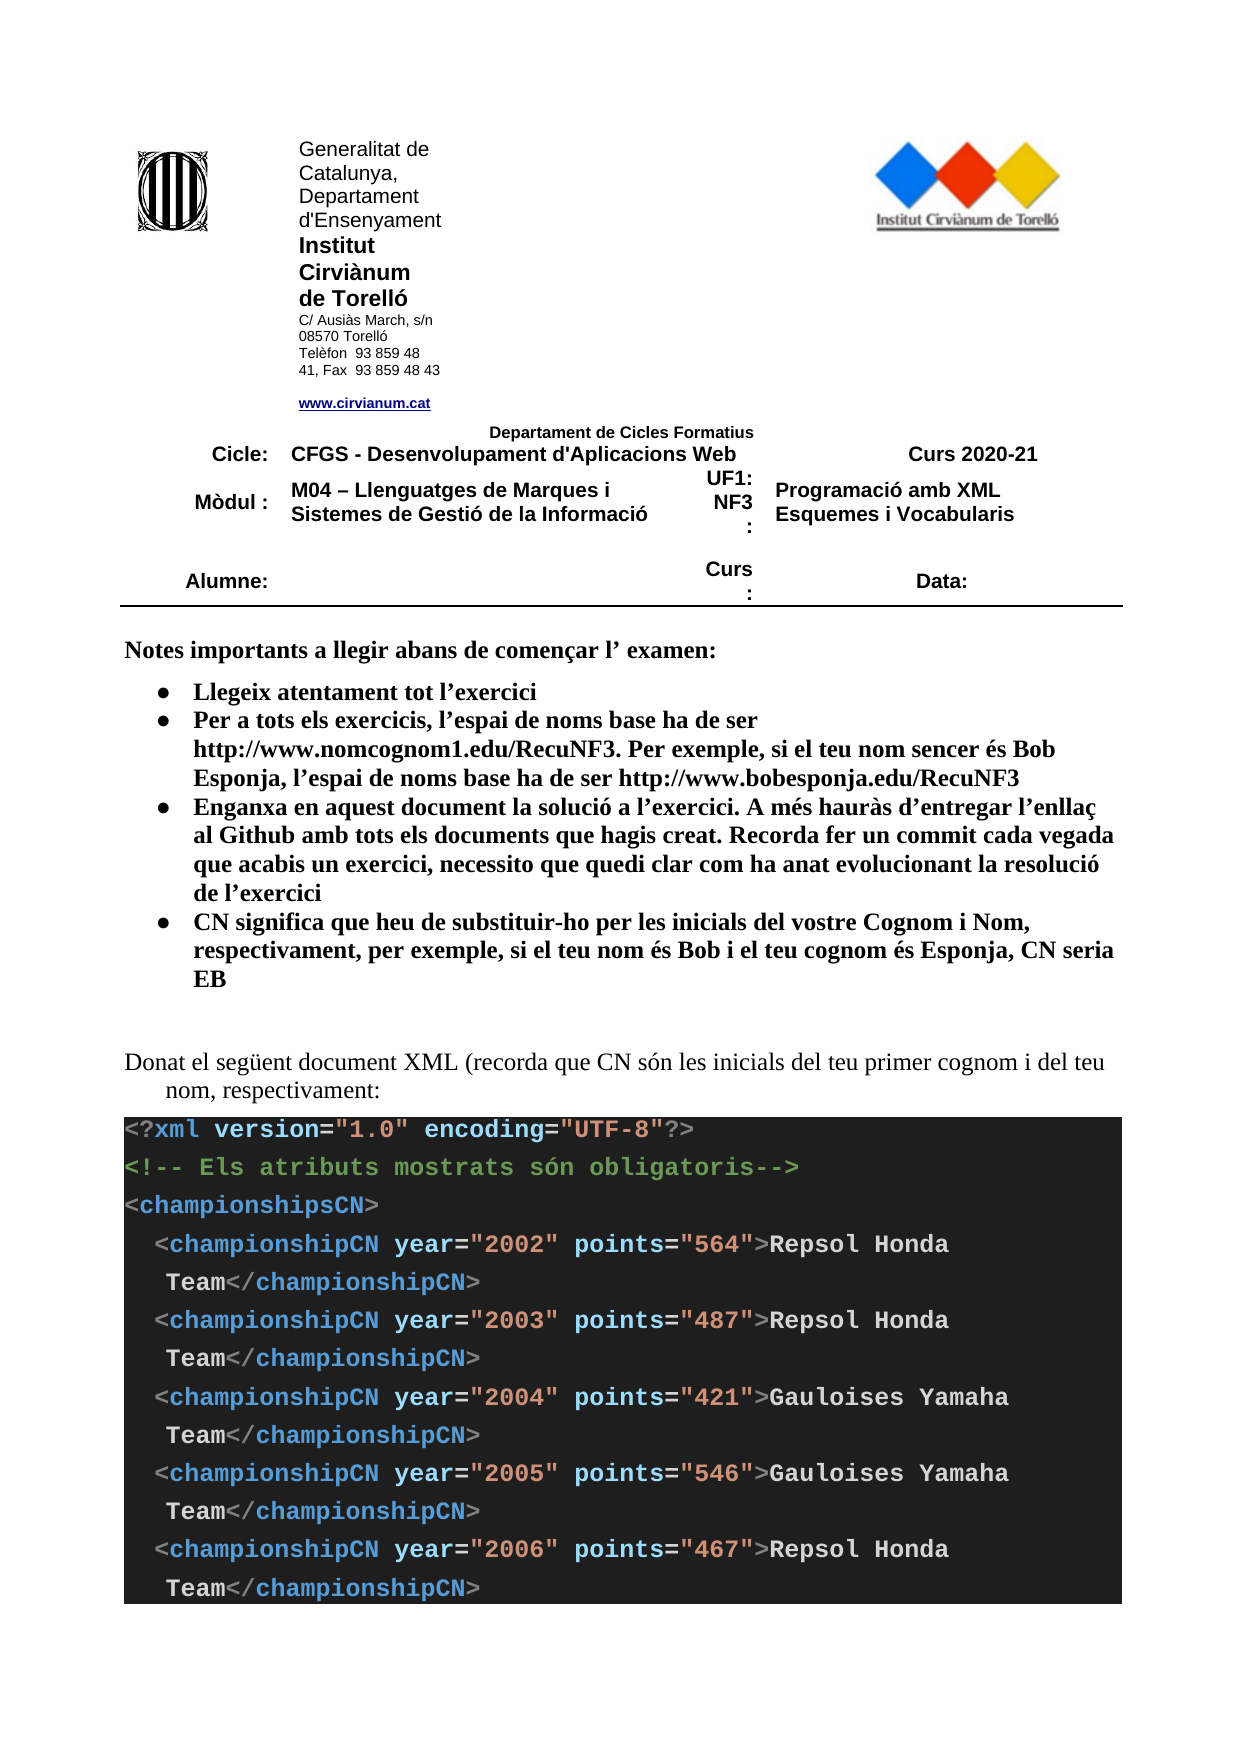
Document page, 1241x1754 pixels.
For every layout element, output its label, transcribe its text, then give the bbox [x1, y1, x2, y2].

text <?xml version="1.0" encoding="UTF-8"?> [124, 1117, 1122, 1145]
text Notes importants a llegir abans de començar l’ examen: [124, 635, 1122, 664]
list Enganxa en aquest document la solució a l’exercici. A més hauràs d’entregar l’enllaç al Github amb tots els documents que hagis creat. Recorda fer un commit cada vegada que acabis un exercici, necessito que quedi clar com ha anat evolucionant la resolució de l’exercici [156, 792, 1122, 907]
text <championshipCN year="2003" points="487">Repsol Honda Team</championshipCN> [124, 1308, 1122, 1374]
list Llegeix atentament tot l’exercici [156, 677, 1122, 705]
text Donat el següent document XML (recorda que CN són les inicials del teu primer cognom i del teu nom, respectivament: [124, 1047, 1122, 1104]
text <championshipCN year="2005" points="546">Gauloises Yamaha Team</championshipCN> [124, 1461, 1122, 1527]
text <championshipCN year="2006" points="467">Repsol Honda Team</championshipCN> [124, 1537, 1122, 1604]
picture [869, 136, 1066, 238]
text <!-- Els atributs mostrats són obligatoris--> [124, 1155, 1122, 1183]
picture [135, 149, 209, 233]
list CN significa que heu de substituir-ho per les inicials del vostre Cognom i Nom, respectivament, per exemple, si el teu nom és Bob i el teu cognom és Esponja, CN seria EB [156, 907, 1122, 993]
text <championshipsCN> [124, 1193, 1122, 1221]
text <championshipCN year="2002" points="564">Repsol Honda Team</championshipCN> [124, 1231, 1122, 1298]
list Per a tots els exercicis, l’espai de noms base ha de ser http://www.nomcognom1.edu/RecuNF3. Per exemple, si el teu nom sencer és Bob Esponja, l’espai de noms base ha de ser http://www.bobesponja.edu/RecuNF3 [156, 705, 1122, 792]
text <championshipCN year="2004" points="421">Gauloises Yamaha Team</championshipCN> [124, 1384, 1122, 1451]
